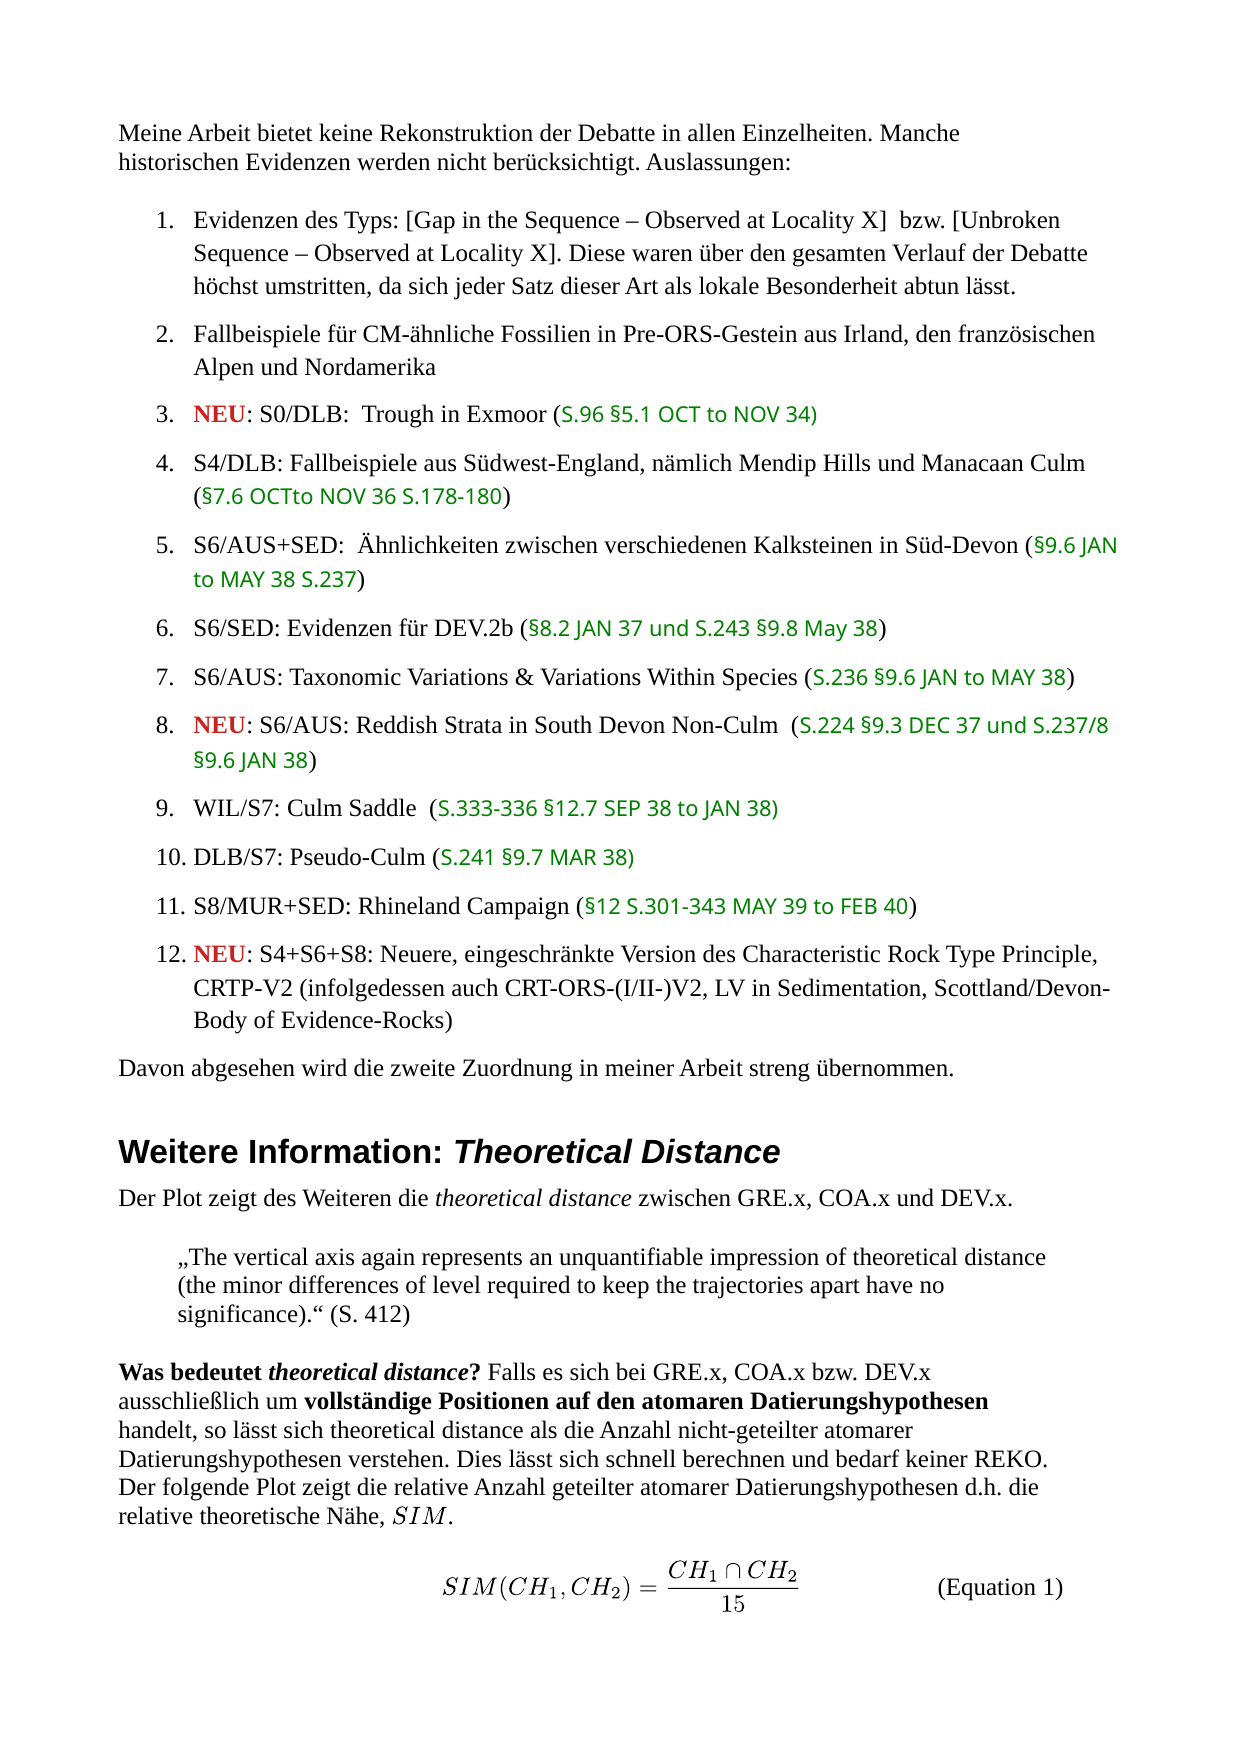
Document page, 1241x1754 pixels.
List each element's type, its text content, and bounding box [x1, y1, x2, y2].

list Evidenzen des Typs: [Gap in the Sequence – Observed at Locality X] bzw. [Unbroken Sequence – Observed at Locality X]. Diese waren über den gesamten Verlauf der Debatte höchst umstritten, da sich jeder Satz dieser Art als lokale Besonderheit abtun lässt. [156, 205, 1122, 300]
text Was bedeutet theoretical distance? Falls es sich bei GRE.x, COA.x bzw. DEV.x ausschließlich um vollständige Positionen auf den atomaren Datierungshypothesen handelt, so lässt sich theoretical distance als die Anzahl nicht-geteilter atomarer Datierungshypothesen verstehen. Dies lässt sich schnell berechnen und bedarf keiner REKO. Der folgende Plot zeigt die relative Anzahl geteilter atomarer Datierungshypothesen d.h. die relative theoretische Nähe, . [118, 1357, 1063, 1530]
list S6/AUS+SED: Ähnlichkeiten zwischen verschiedenen Kalksteinen in Süd-Devon (§9.6 JAN to MAY 38 S.237) [156, 530, 1122, 594]
list S8/MUR+SED: Rhineland Campaign (§12 S.301-343 MAY 39 to FEB 40) [156, 891, 1122, 921]
text Davon abgesehen wird die zweite Zuordnung in meiner Arbeit streng übernommen. [118, 1053, 1063, 1082]
list S6/AUS: Taxonomic Variations & Variations Within Species (S.236 §9.6 JAN to MAY 38) [156, 662, 1122, 691]
list Fallbeispiele für CM-ähnliche Fossilien in Pre-ORS-Gestein aus Irland, den französischen Alpen und Nordamerika [156, 319, 1122, 381]
list S6/SED: Evidenzen für DEV.2b (§8.2 JAN 37 und S.243 §9.8 May 38) [156, 613, 1122, 643]
list NEU: S4+S6+S8: Neuere, eingeschränkte Version des Characteristic Rock Type Principle, CRTP-V2 (infolgedessen auch CRT-ORS-(I/II-)V2, LV in Sedimentation, Scottland/Devon-Body of Evidence-Rocks) [156, 939, 1122, 1034]
text (Equation 1) [118, 1559, 1063, 1613]
text Der Plot zeigt des Weiteren die theoretical distance zwischen GRE.x, COA.x und DEV.x. [118, 1183, 1063, 1212]
list NEU: S6/AUS: Reddish Strata in South Devon Non-Culm (S.224 §9.3 DEC 37 und S.237/8 §9.6 JAN 38) [156, 710, 1122, 774]
list WIL/S7: Culm Saddle (S.333-336 §12.7 SEP 38 to JAN 38) [156, 793, 1122, 823]
text Meine Arbeit bietet keine Rekonstruktion der Debatte in allen Einzelheiten. Manche historischen Evidenzen werden nicht berücksichtigt. Auslassungen: [118, 118, 1063, 176]
text „The vertical axis again represents an unquantifiable impression of theoretical distance (the minor differences of level required to keep the trajectories apart have no significance).“ (S. 412) [177, 1242, 1063, 1328]
subtitle Weitere Information: Theoretical Distance [118, 1132, 1122, 1171]
list DLB/S7: Pseudo-Culm (S.241 §9.7 MAR 38) [156, 842, 1122, 872]
list NEU: S0/DLB: Trough in Exmoor (S.96 §5.1 OCT to NOV 34) [156, 399, 1122, 429]
list S4/DLB: Fallbeispiele aus Südwest-England, nämlich Mendip Hills und Manacaan Culm (§7.6 OCTto NOV 36 S.178-180) [156, 448, 1122, 511]
